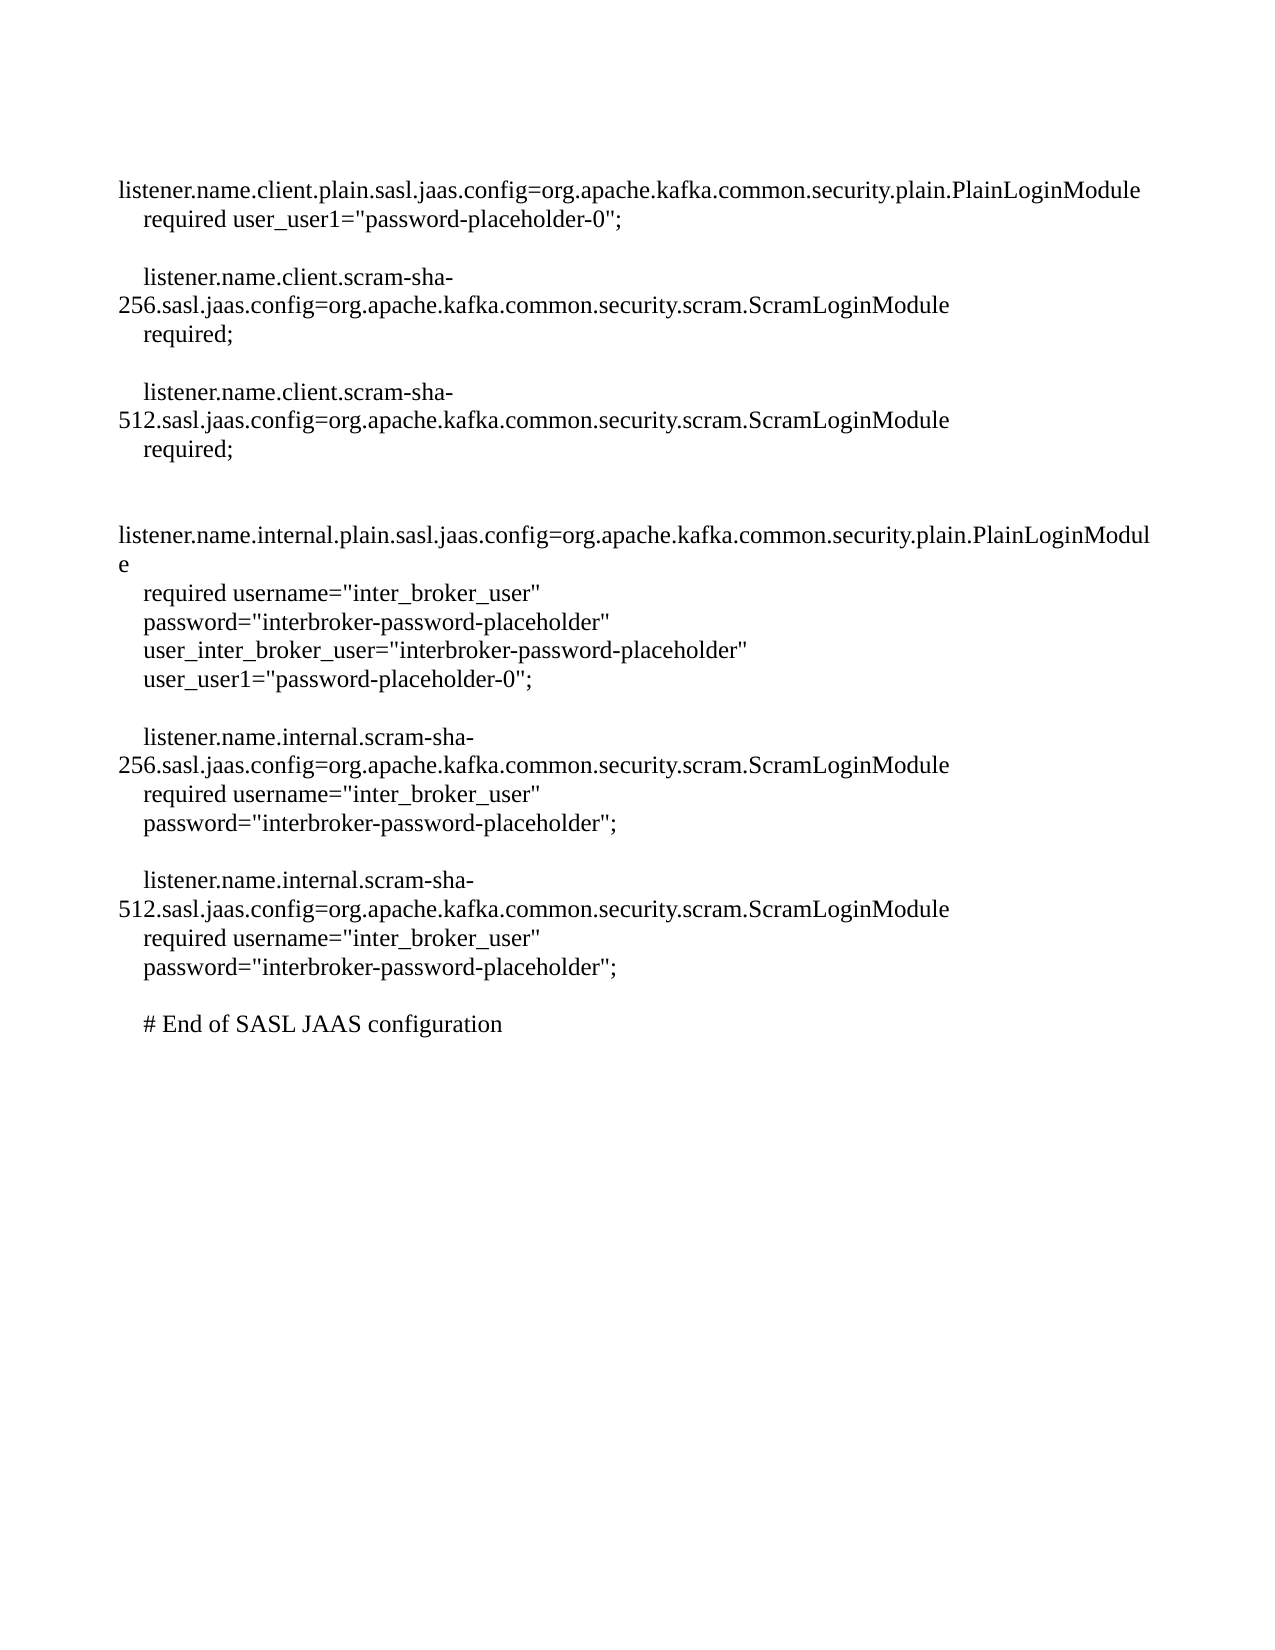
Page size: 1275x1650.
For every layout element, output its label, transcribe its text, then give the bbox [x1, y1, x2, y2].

text password="interbroker-password-placeholder"; [118, 952, 1157, 981]
text listener.name.client.scram-sha-512.sasl.jaas.config=org.apache.kafka.common.security.scram.ScramLoginModule [118, 377, 1157, 434]
text # End of SASL JAAS configuration [118, 1009, 1157, 1038]
text required user_user1="password-placeholder-0"; [118, 204, 1157, 233]
text password="interbroker-password-placeholder"; [118, 808, 1157, 837]
text listener.name.internal.plain.sasl.jaas.config=org.apache.kafka.common.security.plain.PlainLoginModule [118, 492, 1157, 578]
text required; [118, 434, 1157, 463]
text listener.name.internal.scram-sha-512.sasl.jaas.config=org.apache.kafka.common.security.scram.ScramLoginModule [118, 866, 1157, 923]
text listener.name.client.scram-sha-256.sasl.jaas.config=org.apache.kafka.common.security.scram.ScramLoginModule [118, 262, 1157, 319]
text required username="inter_broker_user" [118, 779, 1157, 808]
text listener.name.client.plain.sasl.jaas.config=org.apache.kafka.common.security.plain.PlainLoginModule [118, 147, 1157, 204]
text required; [118, 319, 1157, 348]
text required username="inter_broker_user" [118, 923, 1157, 952]
text listener.name.internal.scram-sha-256.sasl.jaas.config=org.apache.kafka.common.security.scram.ScramLoginModule [118, 722, 1157, 779]
text user_user1="password-placeholder-0"; [118, 664, 1157, 693]
text user_inter_broker_user="interbroker-password-placeholder" [118, 636, 1157, 664]
text password="interbroker-password-placeholder" [118, 607, 1157, 636]
text required username="inter_broker_user" [118, 578, 1157, 607]
